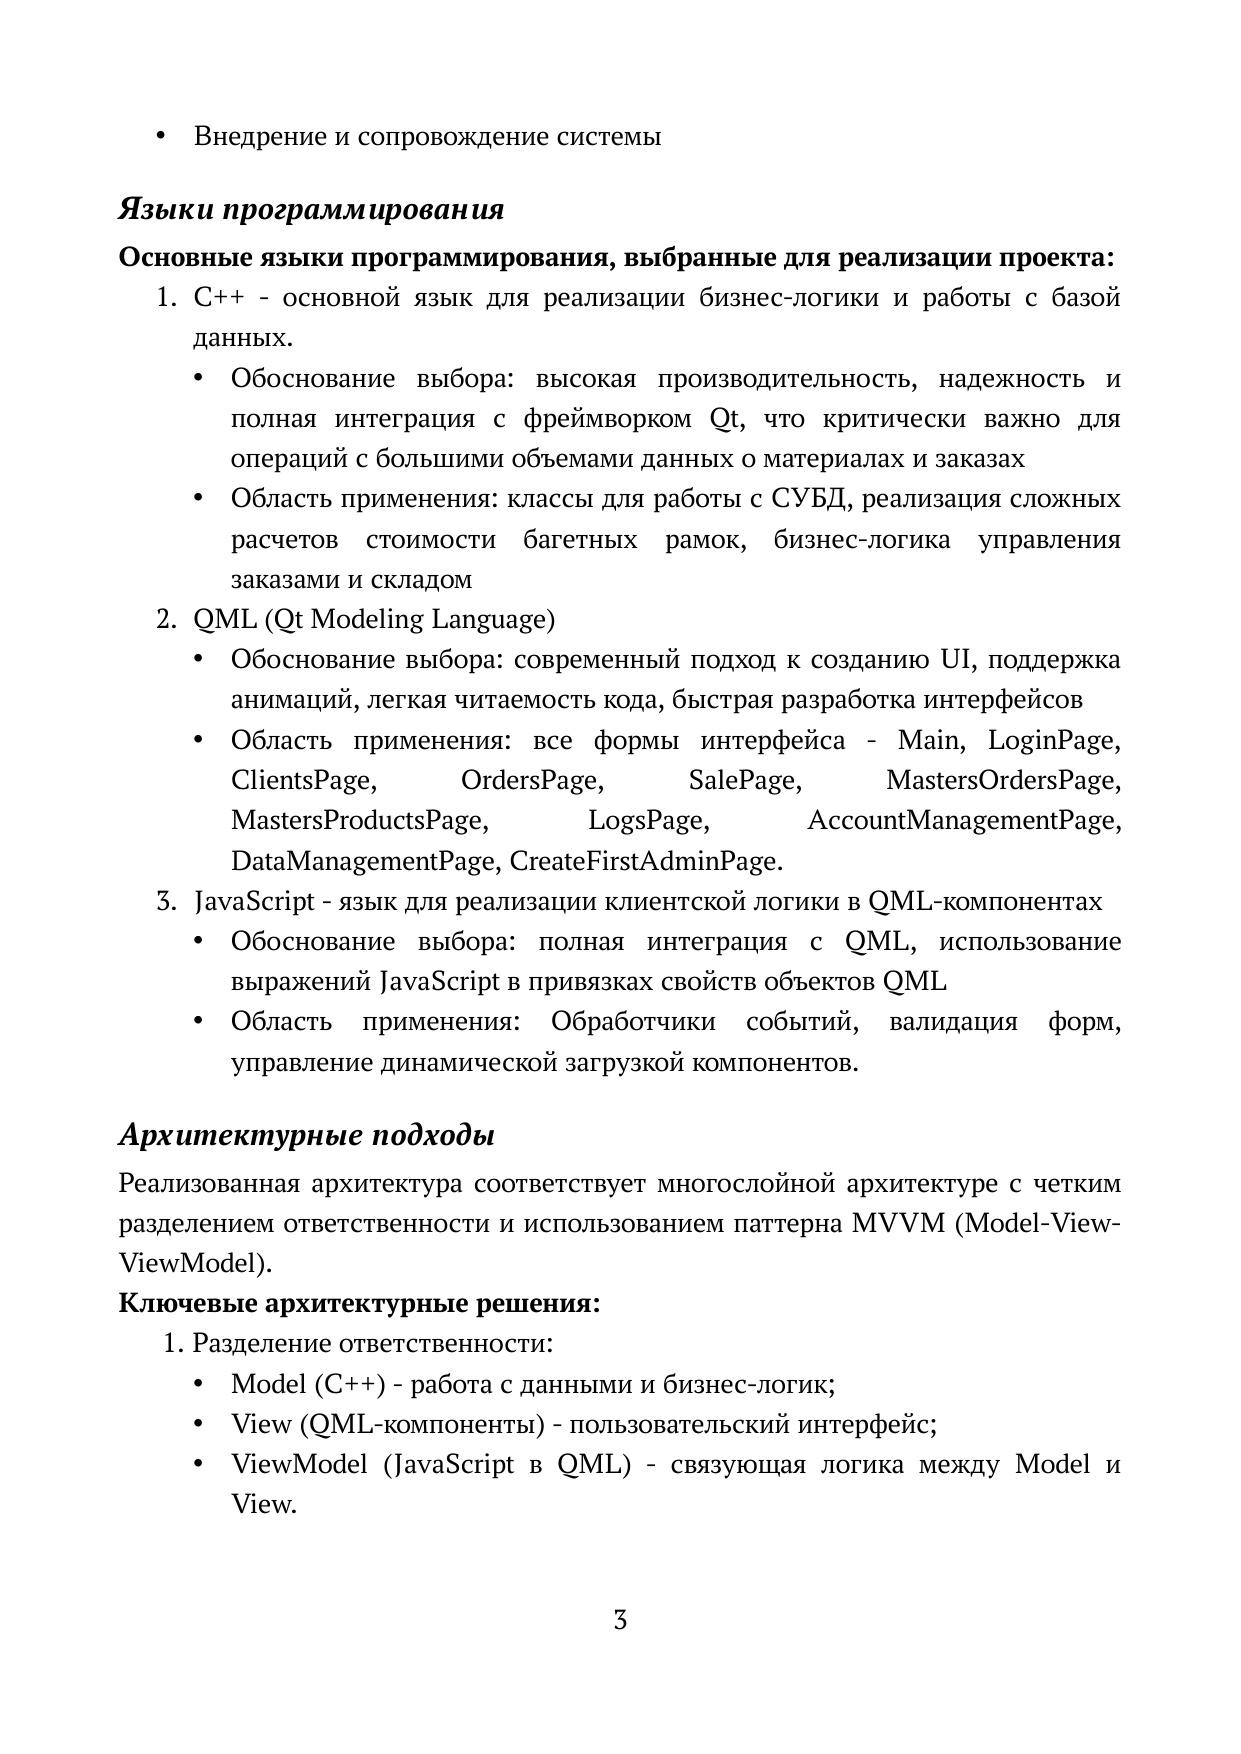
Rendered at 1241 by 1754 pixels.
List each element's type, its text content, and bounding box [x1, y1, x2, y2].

list ViewModel (JavaScript в QML) - связующая логика между Model и View. [193, 1446, 1122, 1520]
text Ключевые архитектурные решения: [118, 1285, 1122, 1319]
list Внедрение и сопровождение системы [156, 118, 1122, 152]
list View (QML-компоненты) - пользовательский интерфейс; [193, 1406, 1122, 1440]
list Разделение ответственности: [162, 1326, 1122, 1359]
list Область применения: классы для работы с СУБД, реализация сложных расчетов стоимости багетных рамок, бизнес-логика управления заказами и складом [193, 480, 1122, 594]
list Model (C++) - работа с данными и бизнес-логик; [193, 1366, 1122, 1399]
text Основные языки программирования, выбранные для реализации проекта: [118, 239, 1122, 273]
list С++ - основной язык для реализации бизнес-логики и работы с базой данных. [156, 279, 1122, 353]
list Область применения: все формы интерфейса - Main, LoginPage, ClientsPage, OrdersPage, SalePage, MastersOrdersPage, MastersProductsPage, LogsPage, AccountManagementPage, DataManagementPage, CreateFirstAdminPage. [193, 722, 1122, 876]
list QML (Qt Modeling Language) [156, 601, 1122, 635]
list Обоснование выбора: полная интеграция с QML, использование выражений JavaScript в привязках свойств объектов QML [193, 923, 1122, 997]
text Реализованная архитектура соответствует многослойной архитектуре с четким разделением ответственности и использованием паттерна MVVM (Model-View-ViewModel). [118, 1165, 1122, 1279]
subtitle Языки программирования [118, 188, 1122, 227]
list Обоснование выбора: современный подход к созданию UI, поддержка анимаций, легкая читаемость кода, быстрая разработка интерфейсов [193, 641, 1122, 715]
list Область применения: Обработчики событий, валидация форм, управление динамической загрузкой компонентов. [193, 1003, 1122, 1077]
list JavaScript - язык для реализации клиентской логики в QML-компонентах [156, 883, 1122, 916]
list Обоснование выбора: высокая производительность, надежность и полная интеграция с фреймворком Qt, что критически важно для операций с большими объемами данных о материалах и заказах [193, 360, 1122, 474]
subtitle Архитектурные подходы [118, 1113, 1122, 1152]
